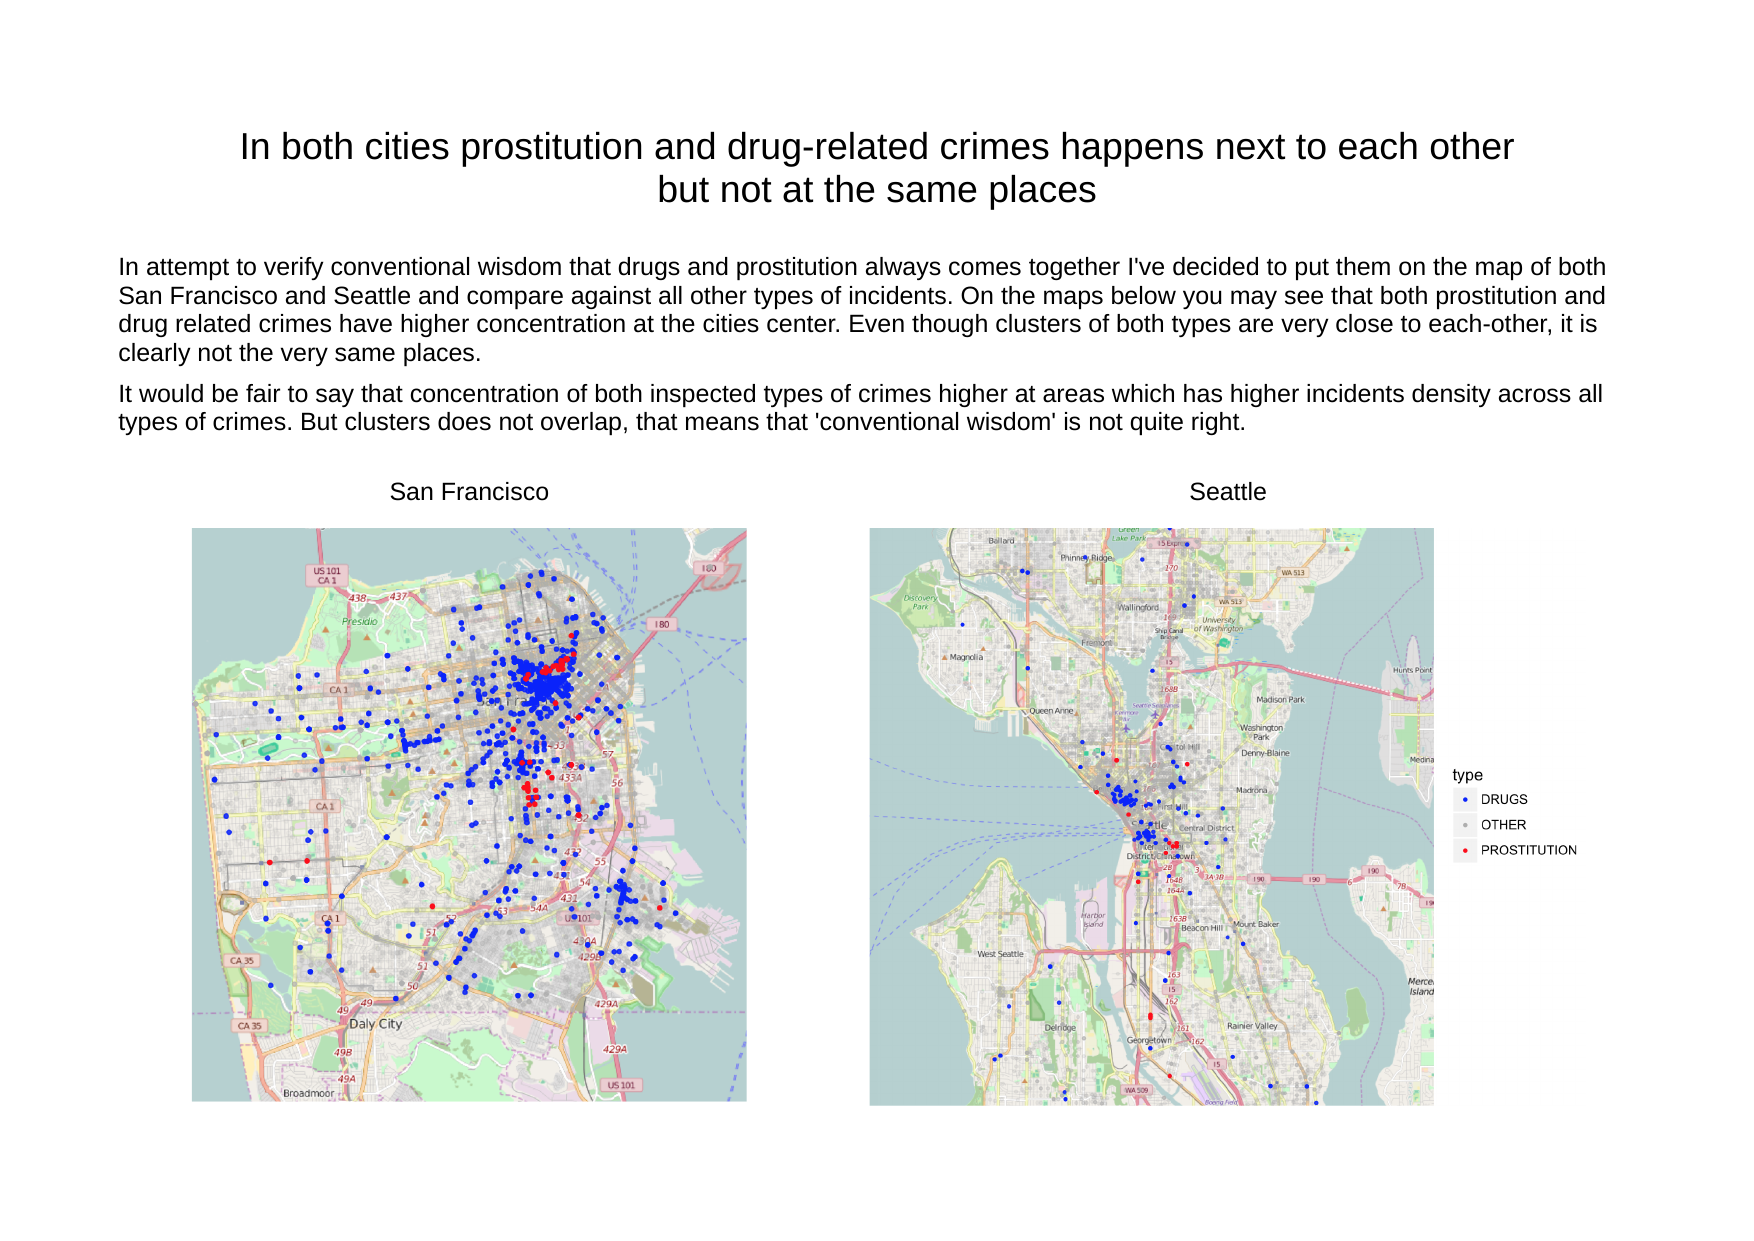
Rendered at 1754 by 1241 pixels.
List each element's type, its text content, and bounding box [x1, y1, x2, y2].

table_header Seattle [820, 465, 1636, 517]
text In attempt to verify conventional wisdom that drugs and prostitution always comes together I've decided to put them on the map of both San Francisco and Seattle and compare against all other types of incidents. On the maps below you may see that both prostitution and drug related crimes have higher concentration at the cities center. Even though clusters of both types are very close to each-other, it is clearly not the very same places. [118, 252, 1636, 367]
text It would be fair to say that concentration of both inspected types of crimes higher at areas which has higher incidents density across all types of crimes. But clusters does not overlap, that means that 'conventional wisdom' is not quite right. [118, 379, 1636, 436]
table_cell [118, 517, 820, 1117]
picture [191, 528, 747, 1103]
subtitle In both cities prostitution and drug-related crimes happens next to each other but not at the same places [118, 124, 1636, 211]
table_cell [820, 517, 1636, 1117]
table_header San Francisco [118, 465, 820, 517]
picture [869, 528, 1587, 1106]
